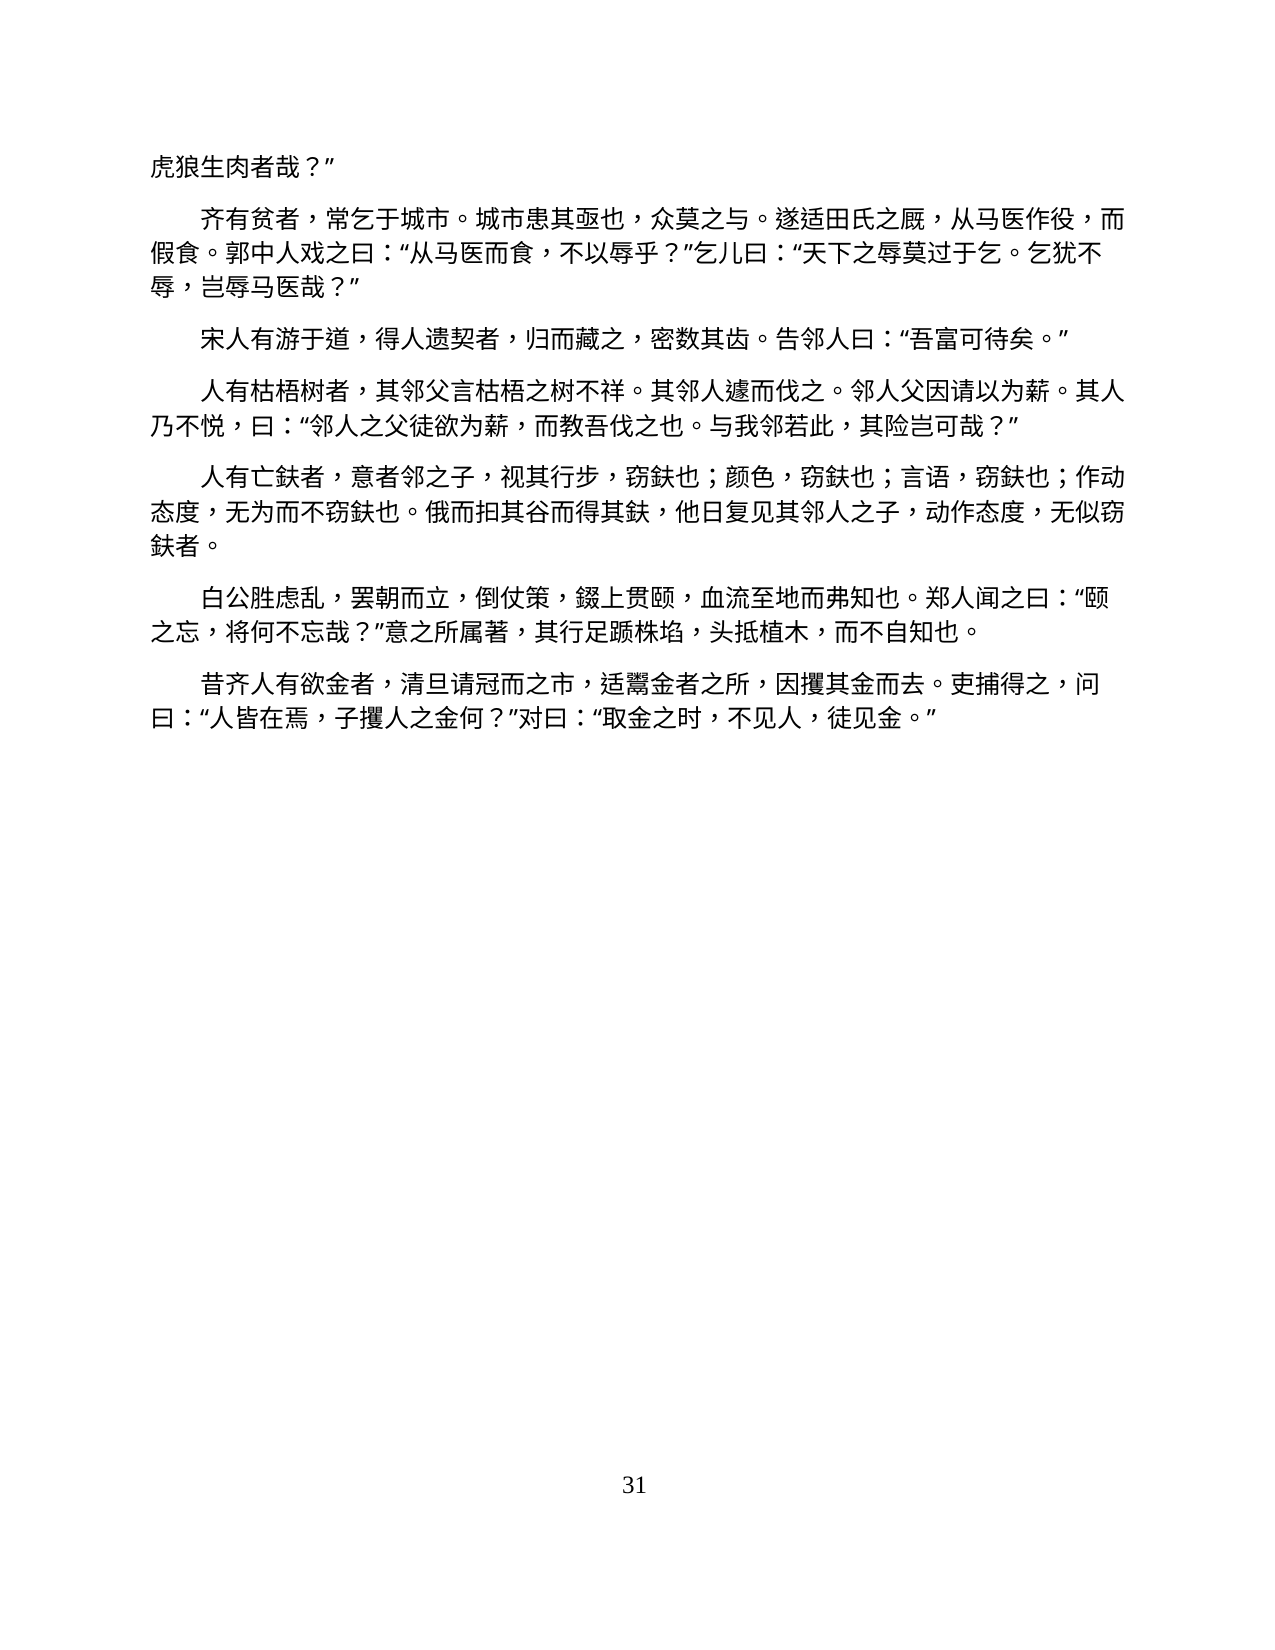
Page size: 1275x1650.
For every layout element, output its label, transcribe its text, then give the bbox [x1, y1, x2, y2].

text 宋人有游于道，得人遗契者，归而藏之，密数其齿。告邻人曰：“吾富可待矣。” [150, 322, 1125, 356]
text 齐有贫者，常乞于城市。城市患其亟也，众莫之与。遂适田氏之厩，从马医作役，而假食。郭中人戏之曰：“从马医而食，不以辱乎？”乞儿曰：“天下之辱莫过于乞。乞犹不辱，岂辱马医哉？” [150, 202, 1125, 304]
text 齐田氏祖于庭，食客千人。中坐有献鱼雁者，田氏视之，乃叹曰：“天之于民厚矣！殖五谷，生鱼鸟，以为之用。众客和之如响。鲍氏之子年十二，预于次，进曰：“不如君言。天地万物与我并生，类也。类无贵贱，徒以小大智力而相制，迭相食；非相为而生之。人取可食者而食之，岂天本为人生之？且蚊蚋替肤，虎狼食肉，非天本为蚊蚋生人、虎狼生肉者哉？” [150, 150, 1125, 184]
text 人有亡鈇者，意者邻之子，视其行步，窃鈇也；颜色，窃鈇也；言语，窃鈇也；作动态度，无为而不窃鈇也。俄而抇其谷而得其鈇，他日复见其邻人之子，动作态度，无似窃鈇者。 [150, 460, 1125, 562]
text 人有枯梧树者，其邻父言枯梧之树不祥。其邻人遽而伐之。邻人父因请以为薪。其人乃不悦，曰：“邻人之父徒欲为薪，而教吾伐之也。与我邻若此，其险岂可哉？” [150, 374, 1125, 442]
text 白公胜虑乱，罢朝而立，倒仗策，錣上贯颐，血流至地而弗知也。郑人闻之曰：“颐之忘，将何不忘哉？”意之所属著，其行足踬株埳，头抵植木，而不自知也。 [150, 580, 1125, 648]
text 昔齐人有欲金者，清旦请冠而之市，适鬻金者之所，因攫其金而去。吏捕得之，问曰：“人皆在焉，子攫人之金何？”对曰：“取金之时，不见人，徒见金。” [150, 666, 1125, 734]
